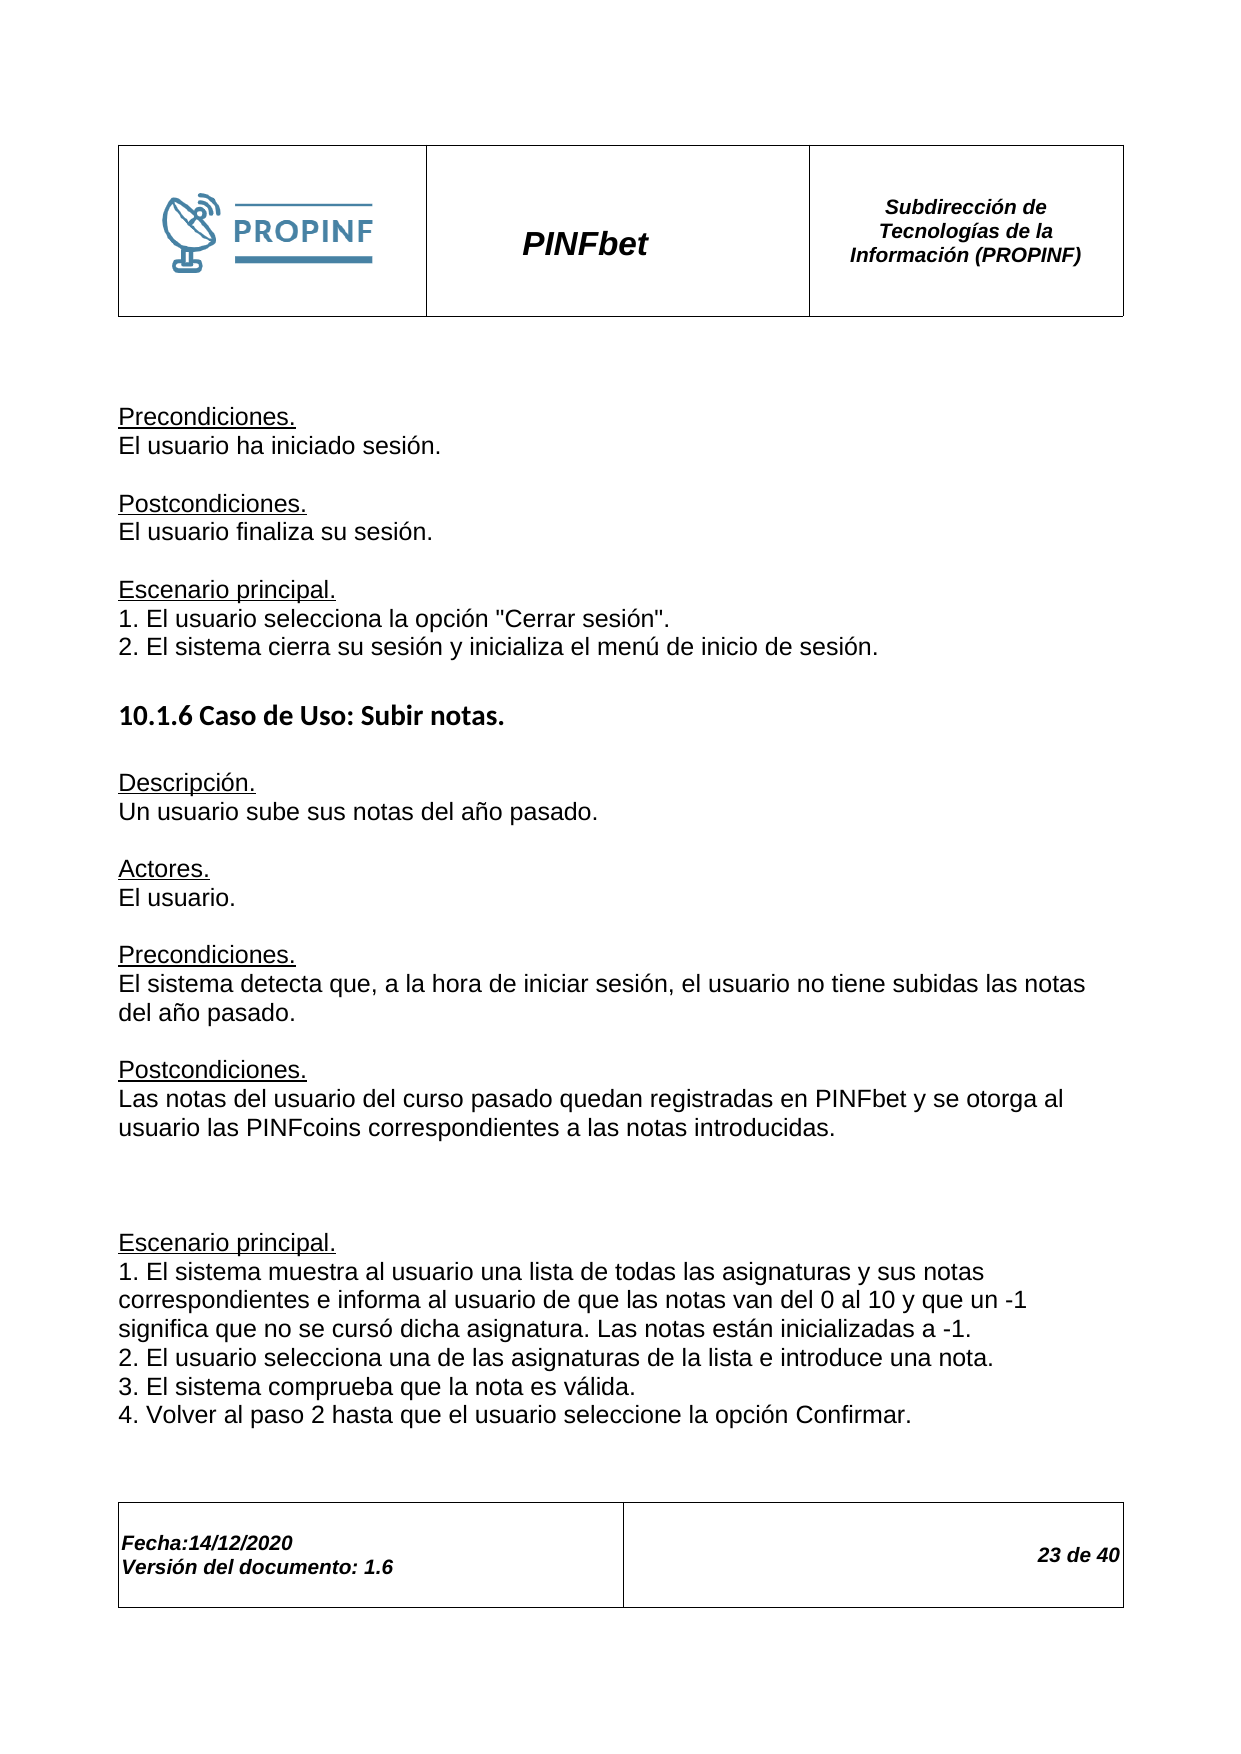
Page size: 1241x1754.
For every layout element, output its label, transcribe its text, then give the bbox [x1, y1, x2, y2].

text Precondiciones. [118, 941, 1122, 969]
text Precondiciones. [118, 402, 1122, 431]
text 2. El usuario selecciona una de las asignaturas de la lista e introduce una nota. [118, 1343, 1122, 1372]
text 3. El sistema comprueba que la nota es válida. [118, 1372, 1122, 1401]
text El usuario. [118, 883, 1122, 912]
text 2. El sistema cierra su sesión y inicializa el menú de inicio de sesión. [118, 632, 1122, 661]
text Postcondiciones. [118, 489, 1122, 517]
text Escenario principal. [118, 575, 1122, 604]
text Las notas del usuario del curso pasado quedan registradas en PINFbet y se otorga al usuario las PINFcoins correspondientes a las notas introducidas. [118, 1084, 1122, 1142]
text 1. El sistema muestra al usuario una lista de todas las asignaturas y sus notas correspondientes e informa al usuario de que las notas van del 0 al 10 y que un -1 significa que no se cursó dicha asignatura. Las notas están inicializadas a -1. [118, 1257, 1122, 1343]
text Actores. [118, 854, 1122, 883]
text Descripción. [118, 768, 1122, 797]
text El sistema detecta que, a la hora de iniciar sesión, el usuario no tiene subidas las notas del año pasado. [118, 969, 1122, 1027]
text 4. Volver al paso 2 hasta que el usuario seleccione la opción Confirmar. [118, 1401, 1122, 1429]
text 10.1.6 Caso de Uso: Subir notas. [118, 697, 1122, 732]
text Escenario principal. [118, 1228, 1122, 1257]
text Postcondiciones. [118, 1056, 1122, 1084]
text 1. El usuario selecciona la opción "Cerrar sesión". [118, 604, 1122, 632]
text Un usuario sube sus notas del año pasado. [118, 797, 1122, 826]
text El usuario finaliza su sesión. [118, 517, 1122, 546]
text El usuario ha iniciado sesión. [118, 431, 1122, 460]
picture [126, 170, 414, 301]
